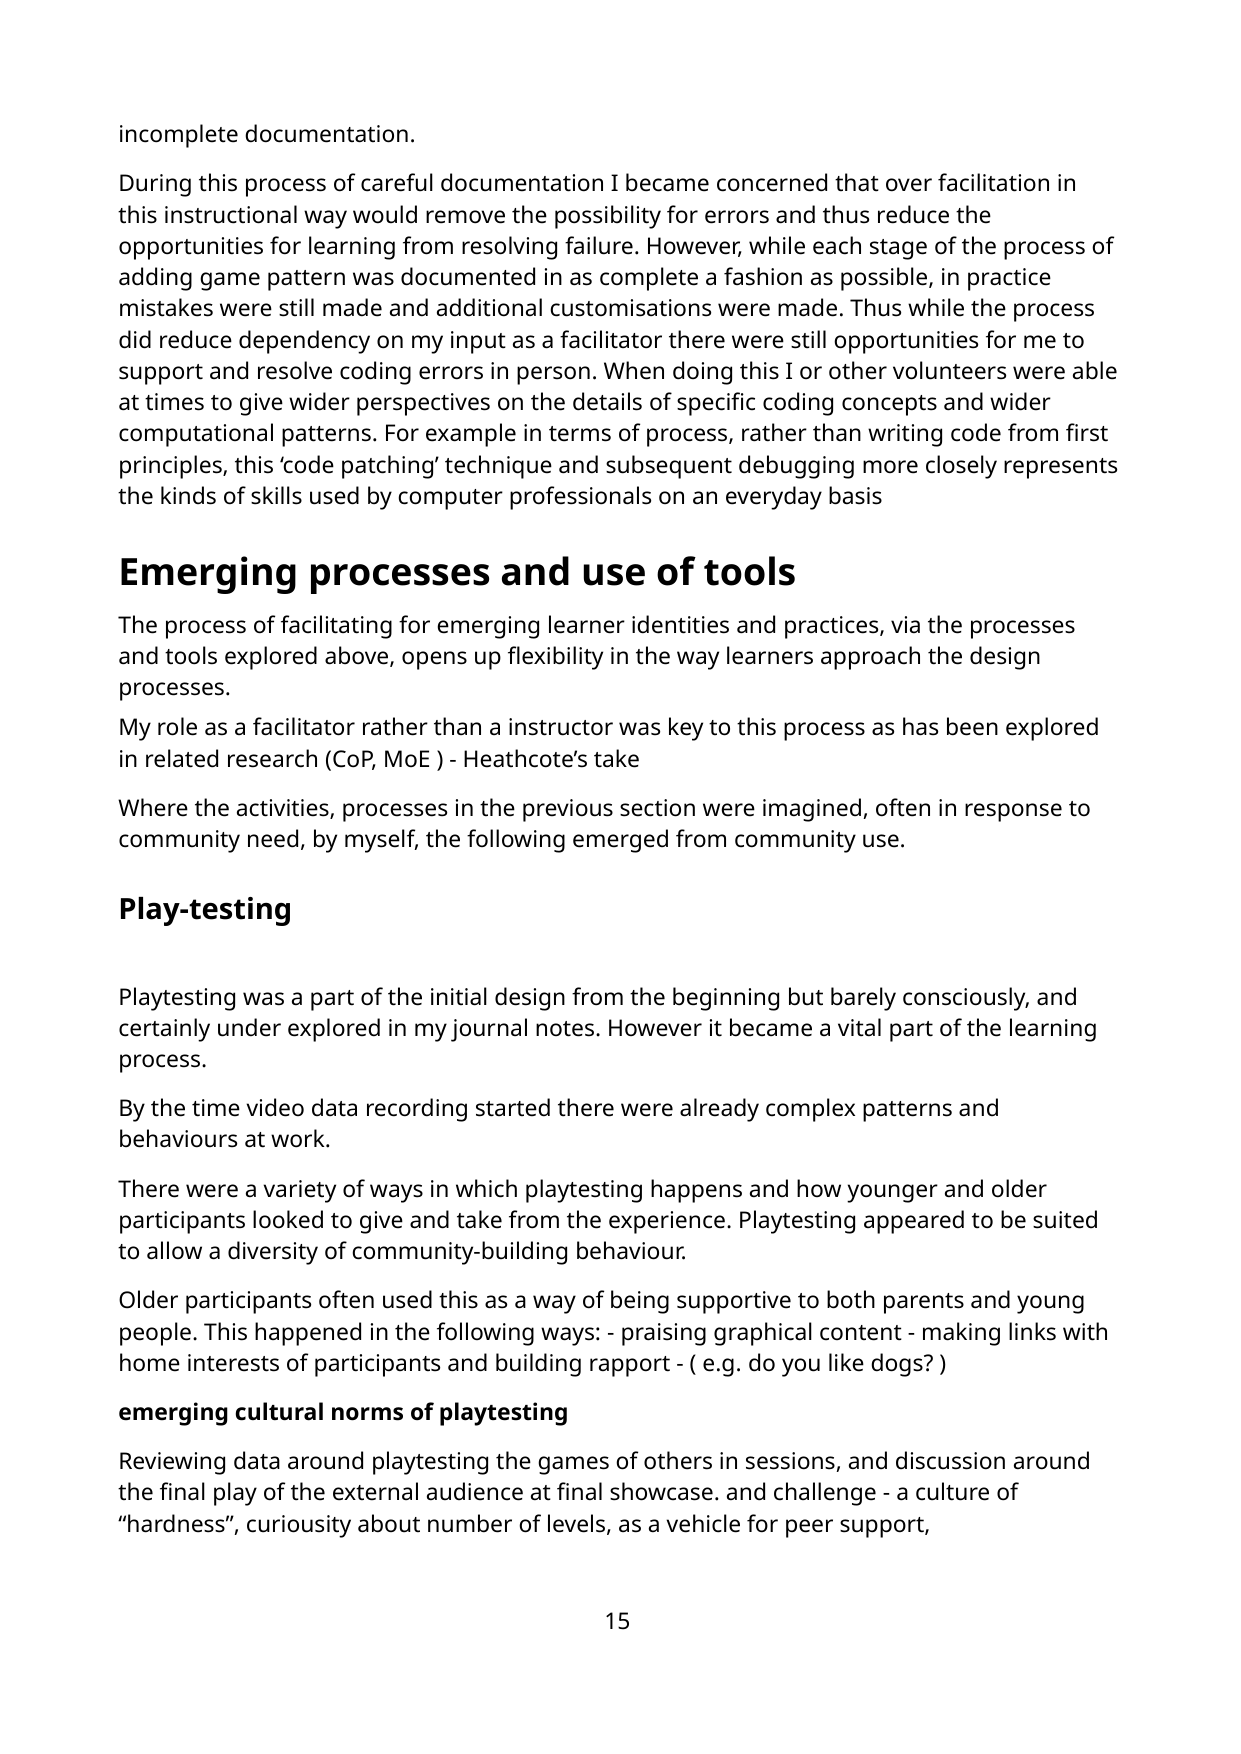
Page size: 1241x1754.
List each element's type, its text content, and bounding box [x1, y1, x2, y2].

subtitle Emerging processes and use of tools [118, 545, 1122, 596]
text Reviewing data around playtesting the games of others in sessions, and discussion around the final play of the external audience at final showcase. and challenge - a culture of “hardness”, curiousity about number of levels, as a vehicle for peer support, [118, 1445, 1122, 1539]
text My role as a facilitator rather than a instructor was key to this process as has been explored in related research (CoP, MoE ) - Heathcote’s take [118, 711, 1122, 774]
text There were a variety of ways in which playtesting happens and how younger and older participants looked to give and take from the experience. Playtesting appeared to be suited to allow a diversity of community-building behaviour. [118, 1173, 1122, 1266]
text During this process of careful documentation I became concerned that over facilitation in this instructional way would remove the possibility for errors and thus reduce the opportunities for learning from resolving failure. However, while each stage of the process of adding game pattern was documented in as complete a fashion as possible, in practice mistakes were still made and additional customisations were made. Thus while the process did reduce dependency on my input as a facilitator there were still opportunities for me to support and resolve coding errors in person. When doing this I or other volunteers were able at times to give wider perspectives on the details of specific coding concepts and wider computational patterns. For example in terms of process, rather than writing code from first principles, this ‘code patching’ technique and subsequent debugging more closely represents the kinds of skills used by computer professionals on an everyday basis [118, 167, 1122, 511]
text Playtesting was a part of the initial design from the beginning but barely consciously, and certainly under explored in my journal notes. However it became a vital part of the learning process. [118, 981, 1122, 1074]
text The process of facilitating for emerging learner identities and practices, via the processes and tools explored above, opens up flexibility in the way learners approach the design processes. [118, 608, 1122, 702]
text By the time video data recording started there were already complex patterns and behaviours at work. [118, 1092, 1122, 1155]
subtitle Play-testing [118, 888, 1122, 928]
text Older participants often used this as a way of being supportive to both parents and young people. This happened in the following ways: - praising graphical content - making links with home interests of participants and building rapport - ( e.g. do you like dogs? ) [118, 1284, 1122, 1378]
text Where the activities, processes in the previous section were imagined, often in response to community need, by myself, the following emerged from community use. [118, 792, 1122, 854]
text emerging cultural norms of playtesting [118, 1396, 1122, 1427]
text incomplete documentation. [118, 118, 1122, 149]
